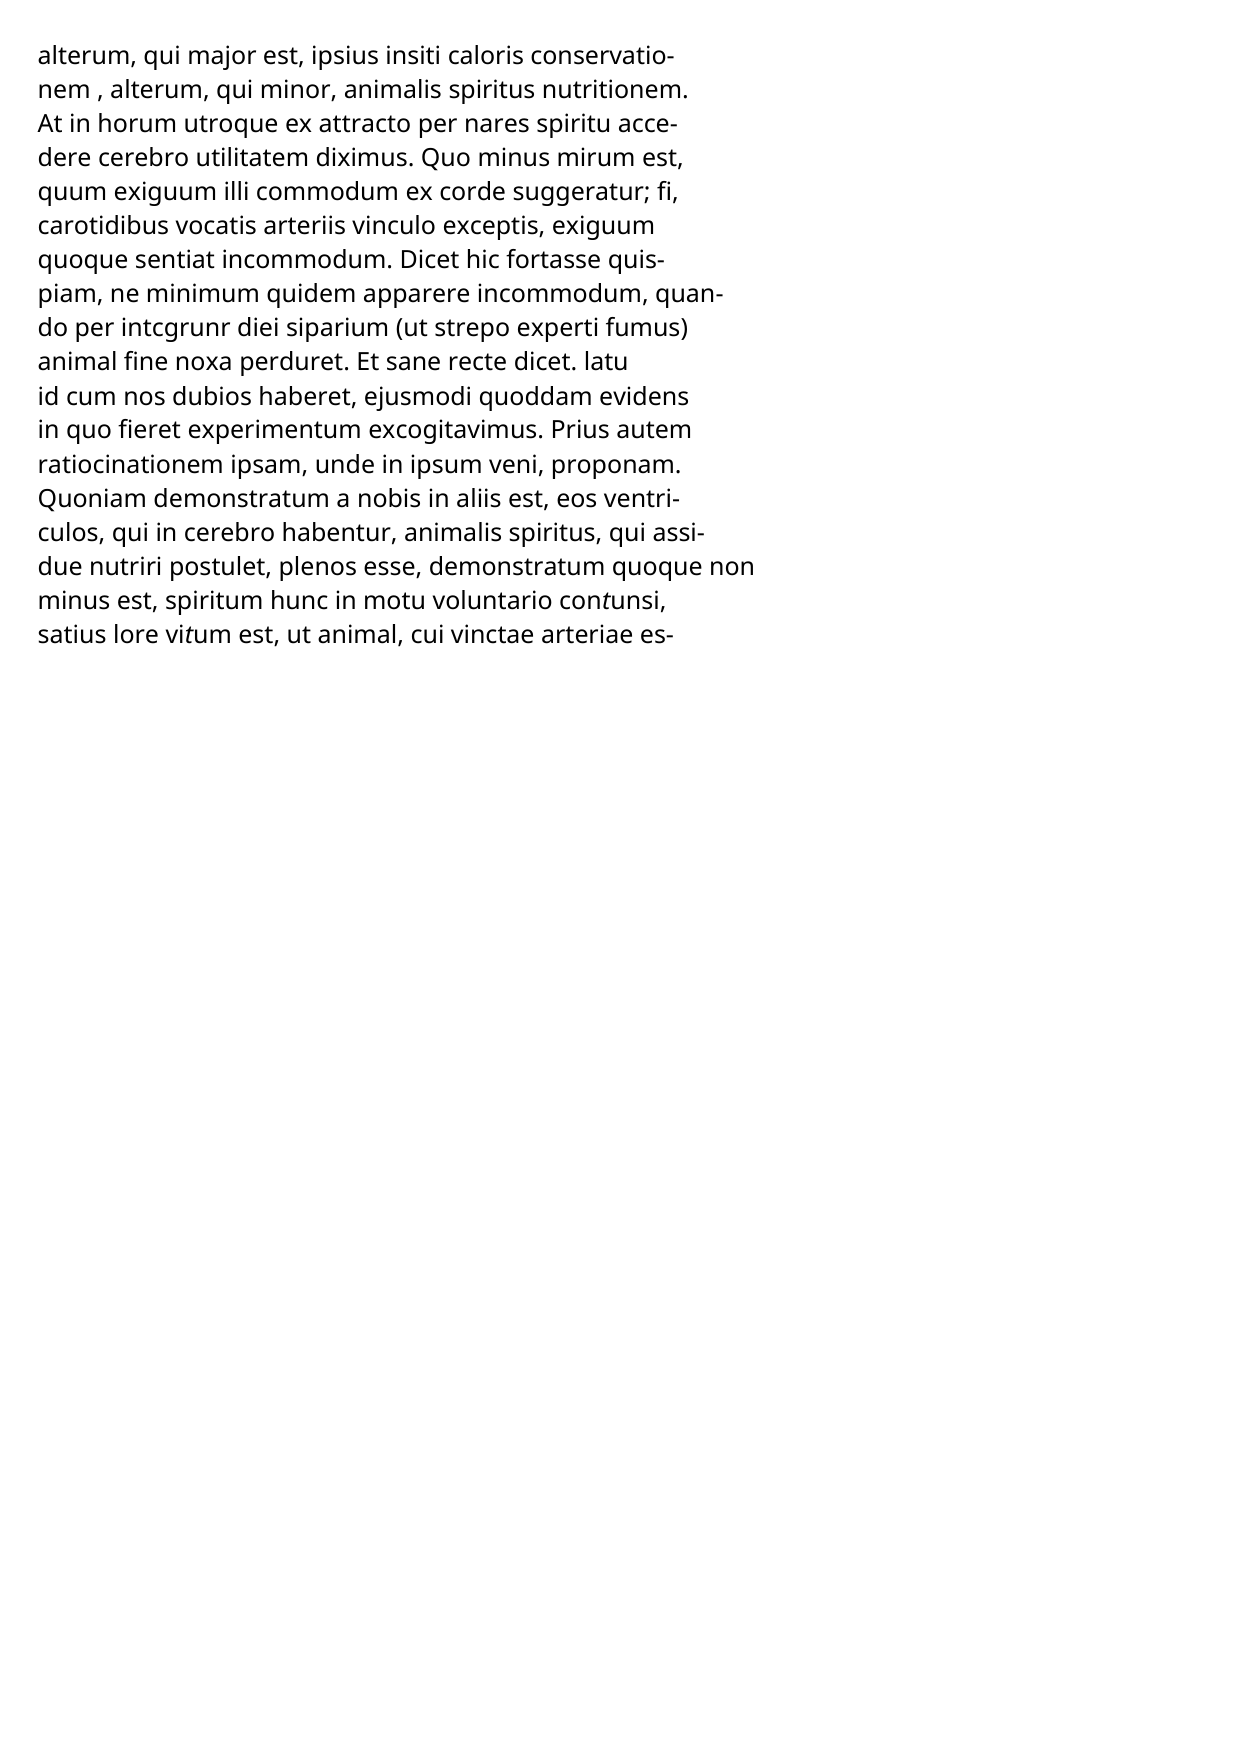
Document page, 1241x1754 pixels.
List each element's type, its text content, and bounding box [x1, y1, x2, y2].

text alterum, qui major est, ipsius insiti caloris conservatio- nem , alterum, qui minor, animalis spiritus nutritionem. At in horum utroque ex attracto per nares spiritu acce- dere cerebro utilitatem diximus. Quo minus mirum est, quum exiguum illi commodum ex corde suggeratur; fi, carotidibus vocatis arteriis vinculo exceptis, exiguum quoque sentiat incommodum. Dicet hic fortasse quis- piam, ne minimum quidem apparere incommodum, quan- do per intcgrunr diei siparium (ut strepo experti fumus) animal fine noxa perduret. Et sane recte dicet. latu id cum nos dubios haberet, ejusmodi quoddam evidens in quo fieret experimentum excogitavimus. Prius autem ratiocinationem ipsam, unde in ipsum veni, proponam. Quoniam demonstratum a nobis in aliis est, eos ventri- culos, qui in cerebro habentur, animalis spiritus, qui assi- due nutriri postulet, plenos esse, demonstratum quoque non minus est, spiritum hunc in motu voluntario contunsi, satius lore vitum est, ut animal, cui vinctae arteriae es- [37, 37, 1203, 651]
